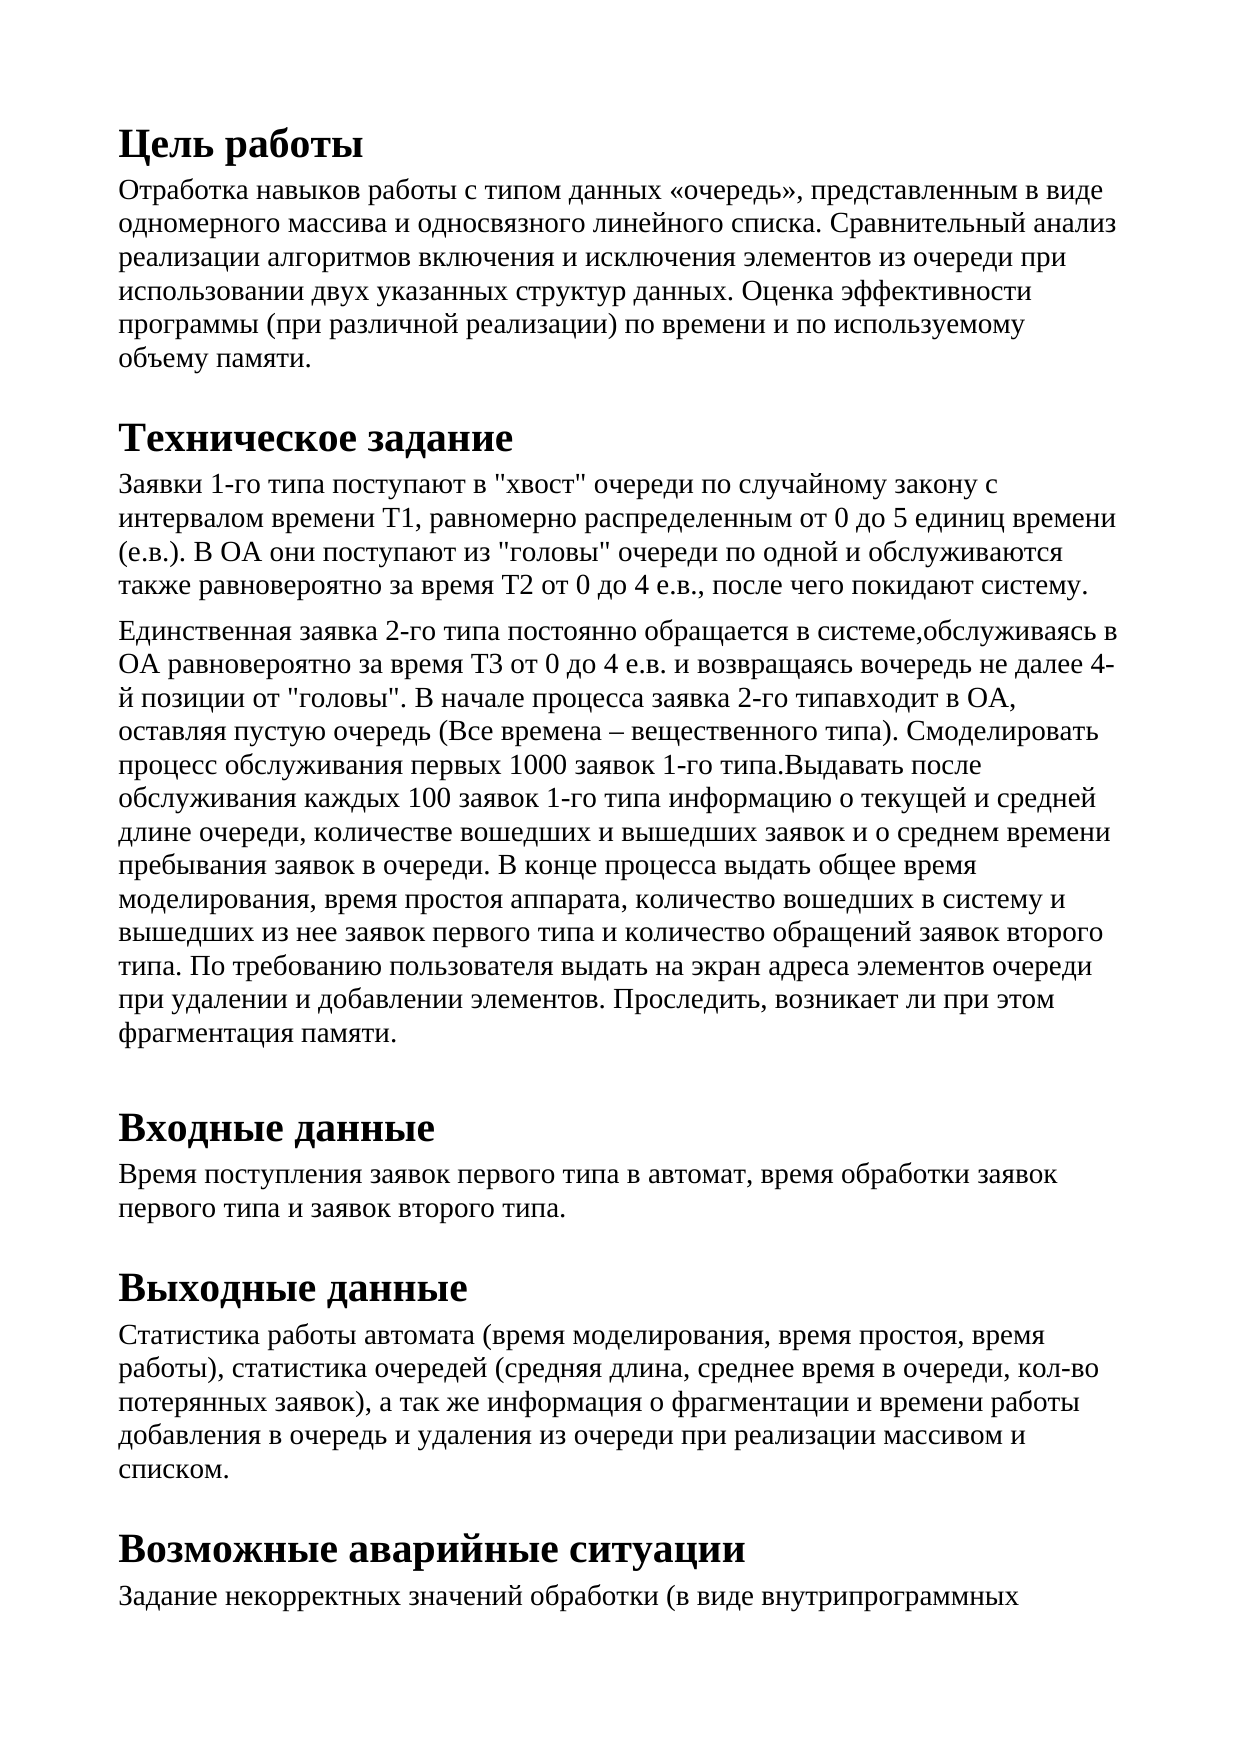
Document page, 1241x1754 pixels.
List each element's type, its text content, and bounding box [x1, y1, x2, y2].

text Статистика работы автомата (время моделирования, время простоя, время работы), статистика очередей (средняя длина, среднее время в очереди, кол-во потерянных заявок), а так же информация о фрагментации и времени работы добавления в очередь и удаления из очереди при реализации массивом и списком. [118, 1317, 1122, 1484]
text Техническое задание [118, 413, 1122, 461]
text Задание некорректных значений обработки (в виде внутрипрограммных [118, 1578, 1122, 1611]
text Выходные данные [118, 1229, 1122, 1311]
text Единственная заявка 2-го типа постоянно обращается в системе,обслуживаясь в ОА равновероятно за время Т3 от 0 до 4 е.в. и возвращаясь вочередь не далее 4-й позиции от "головы". В начале процесса заявка 2-го типавходит в ОА, оставляя пустую очередь (Все времена – вещественного типа). Смоделировать процесс обслуживания первых 1000 заявок 1-го типа.Выдавать после обслуживания каждых 100 заявок 1-го типа информацию о текущей и средней длине очереди, количестве вошедших и вышедших заявок и о среднем времени пребывания заявок в очереди. В конце процесса выдать общее время моделирования, время простоя аппарата, количество вошедших в систему и вышедших из нее заявок первого типа и количество обращений заявок второго типа. По требованию пользователя выдать на экран адреса элементов очереди при удалении и добавлении элементов. Проследить, возникает ли при этом фрагментация памяти. [118, 613, 1122, 1049]
text Отработка навыков работы с типом данных «очередь», представленным в виде одномерного массива и односвязного линейного списка. Сравнительный анализ реализации алгоритмов включения и исключения элементов из очереди при использовании двух указанных структур данных. Оценка эффективности программы (при различной реализации) по времени и по используемому объему памяти. [118, 172, 1122, 373]
text Заявки 1-го типа поступают в "хвост" очереди по случайному закону с интервалом времени Т1, равномерно распределенным от 0 до 5 единиц времени (е.в.). В ОА они поступают из "головы" очереди по одной и обслуживаются также равновероятно за время Т2 от 0 до 4 е.в., после чего покидают систему. [118, 467, 1122, 601]
text Входные данные [118, 1102, 1122, 1150]
text Цель работы [118, 118, 1122, 166]
text Время поступления заявок первого типа в автомат, время обработки заявок первого типа и заявок второго типа. [118, 1156, 1122, 1223]
text Возможные аварийные ситуации [118, 1524, 1122, 1572]
